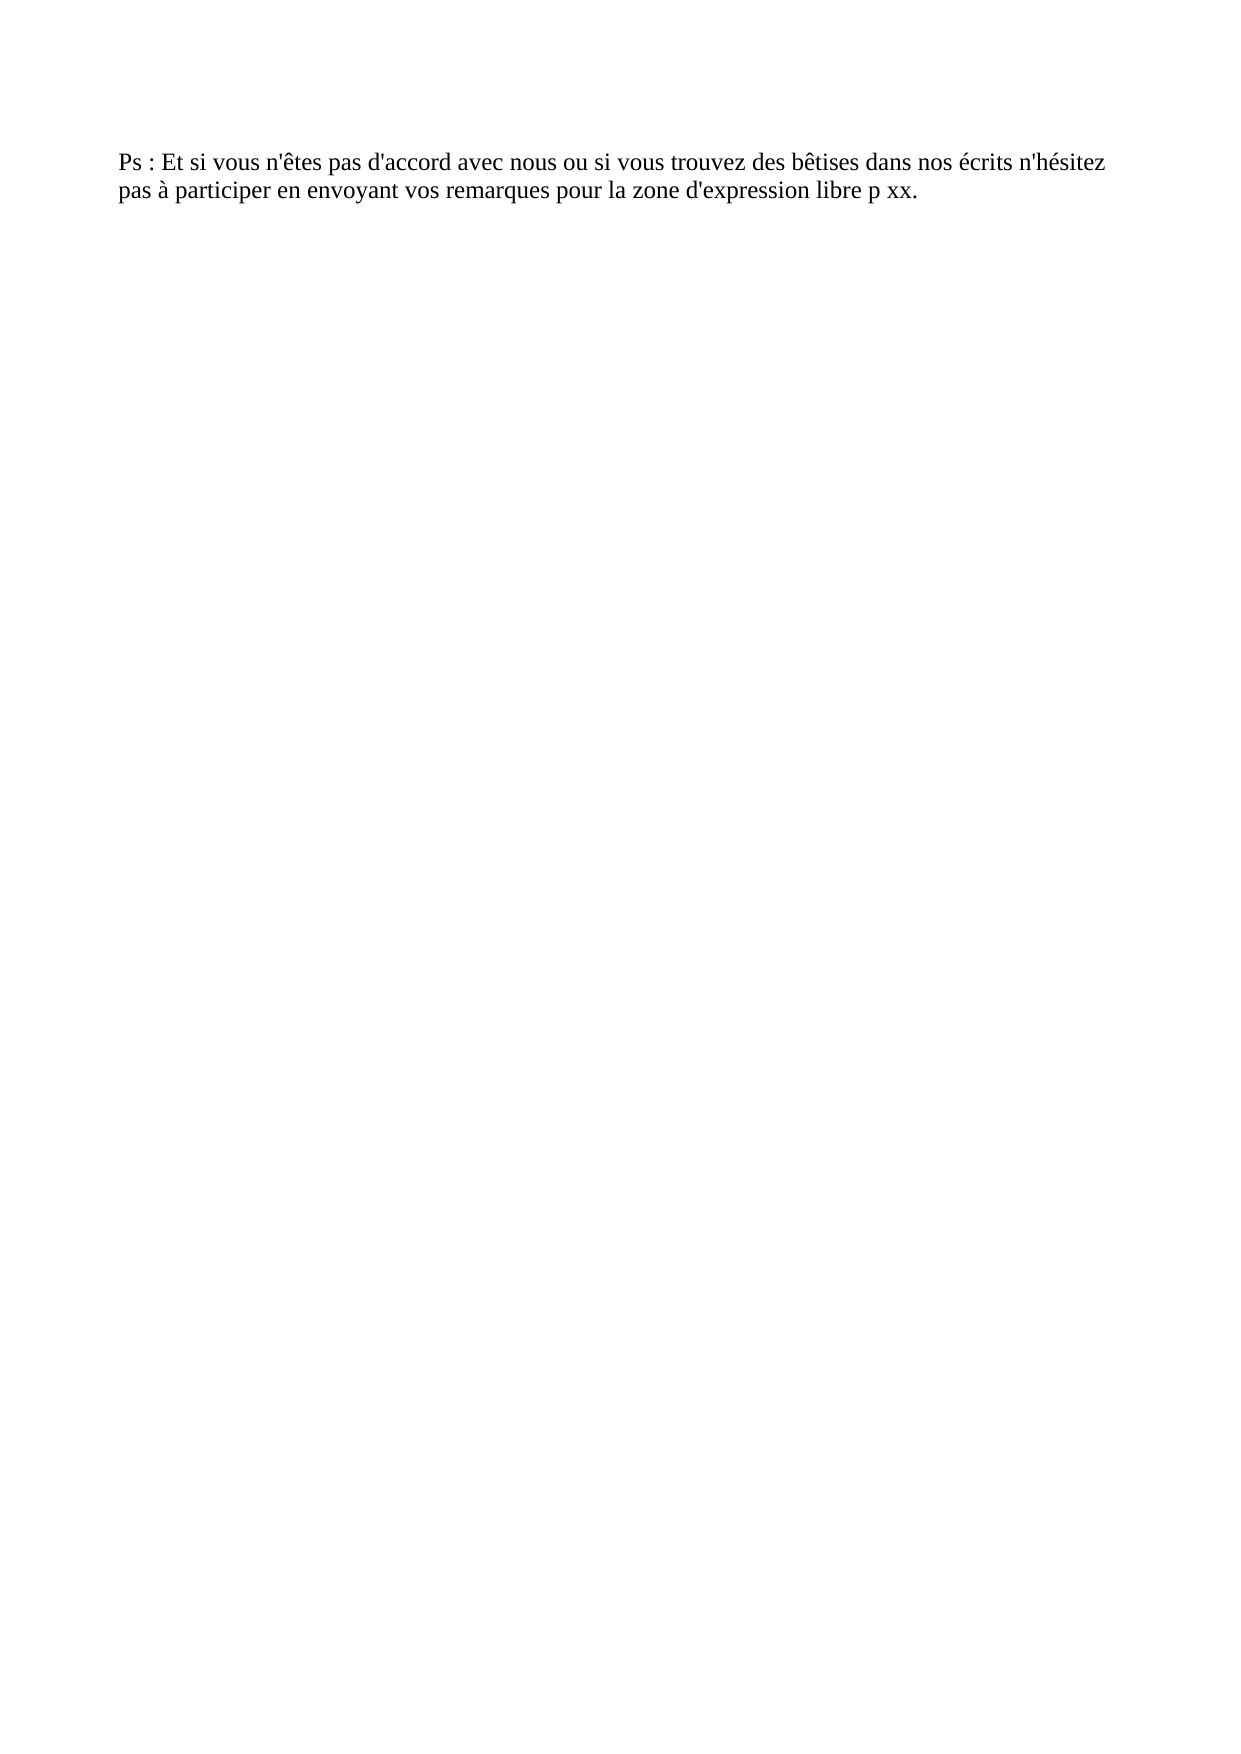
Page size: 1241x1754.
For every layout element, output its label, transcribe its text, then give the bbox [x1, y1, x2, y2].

text Ps : Et si vous n'êtes pas d'accord avec nous ou si vous trouvez des bêtises dans nos écrits n'hésitez pas à participer en envoyant vos remarques pour la zone d'expression libre p xx. [118, 147, 1122, 204]
